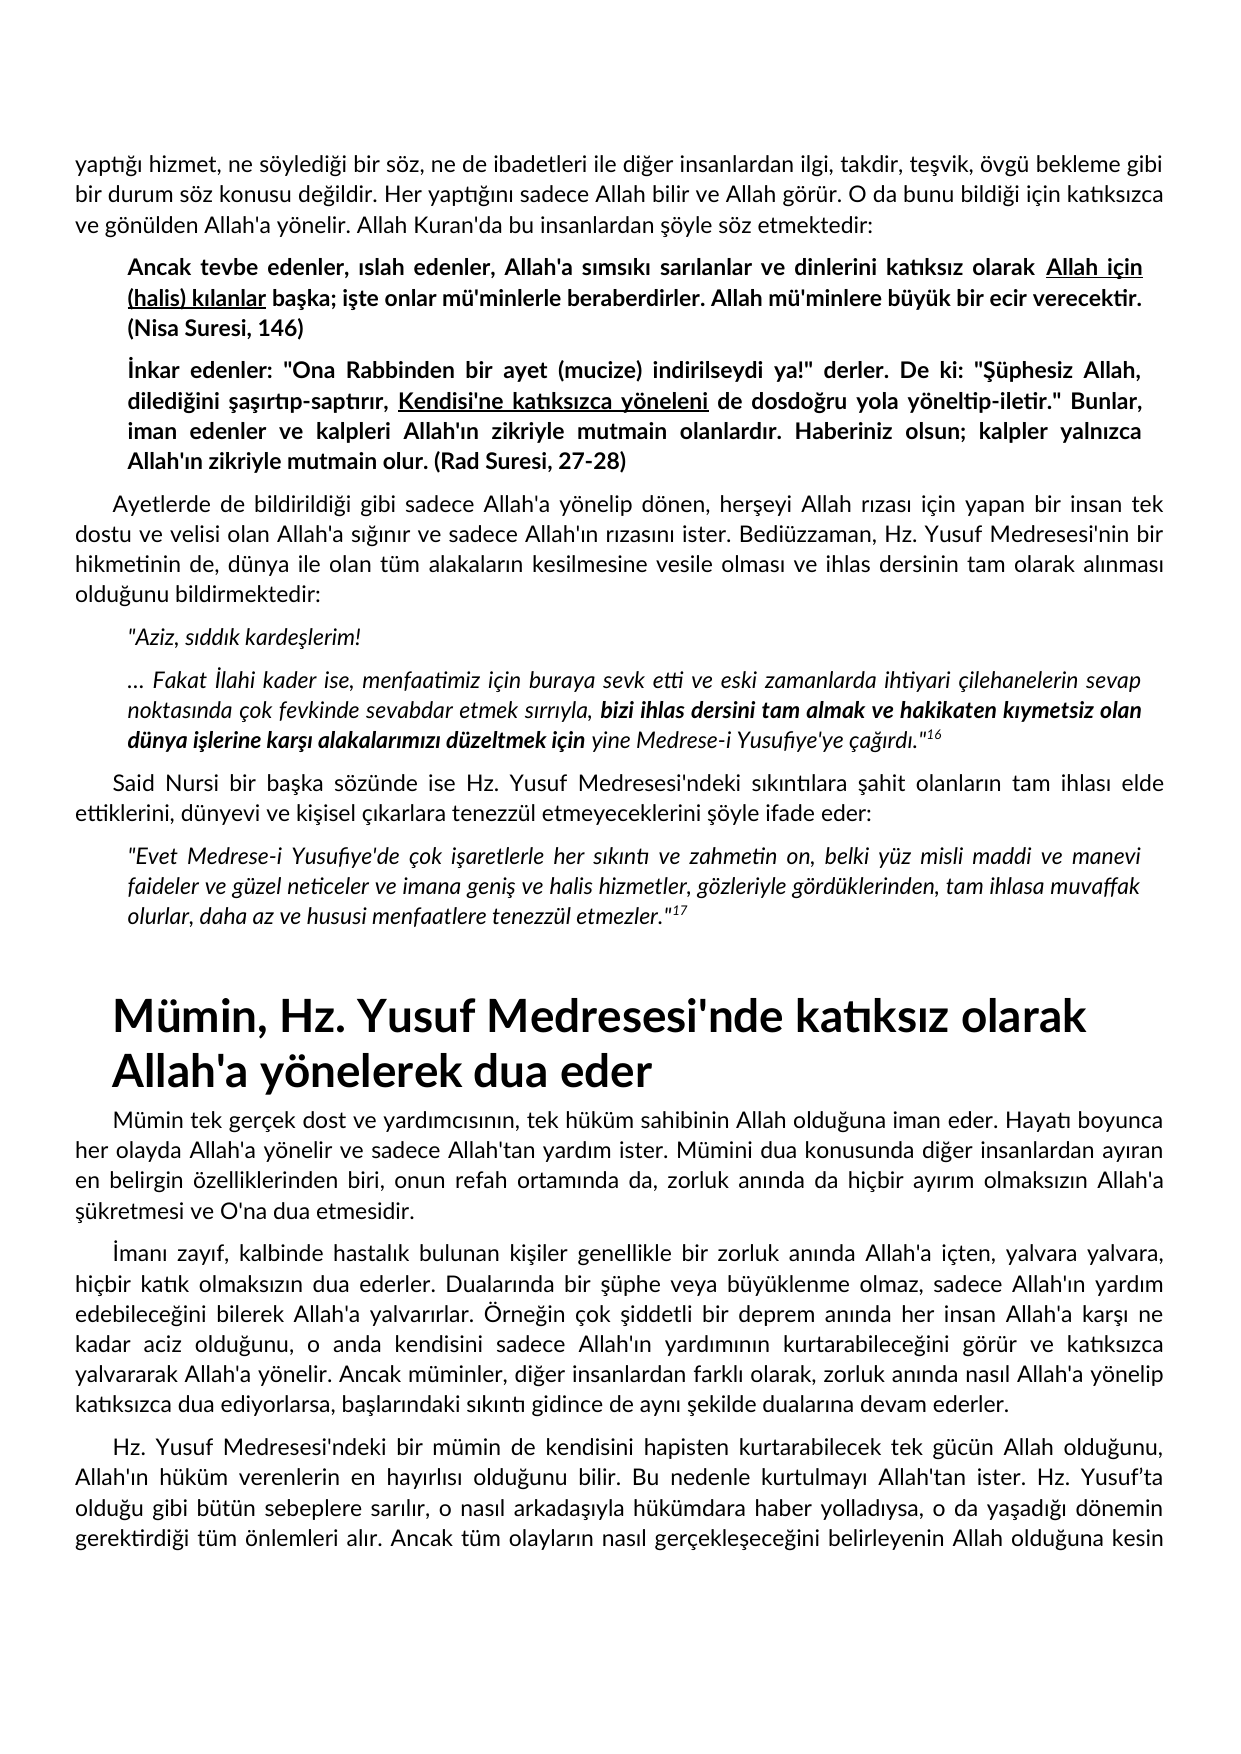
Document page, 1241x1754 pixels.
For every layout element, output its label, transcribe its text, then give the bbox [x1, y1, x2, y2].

text İmanı zayıf, kalbinde hastalık bulunan kişiler genellikle bir zorluk anında Allah'a içten, yalvara yalvara, hiçbir katık olmaksızın dua ederler. Dualarında bir şüphe veya büyüklenme olmaz, sadece Allah'ın yardım edebileceğini bilerek Allah'a yalvarırlar. Örneğin çok şiddetli bir deprem anında her insan Allah'a karşı ne kadar aciz olduğunu, o anda kendisini sadece Allah'ın yardımının kurtarabileceğini görür ve katıksızca yalvararak Allah'a yönelir. Ancak müminler, diğer insanlardan farklı olarak, zorluk anında nasıl Allah'a yönelip katıksızca dua ediyorlarsa, başlarındaki sıkıntı gidince de aynı şekilde dualarına devam ederler. [75, 1239, 1165, 1418]
text İnkar edenler: "Ona Rabbinden bir ayet (mucize) indirilseydi ya!" derler. De ki: "Şüphesiz Allah, dilediğini şaşırtıp-saptırır, Kendisi'ne katıksızca yöneleni de dosdoğru yola yöneltip-iletir." Bunlar, iman edenler ve kalpleri Allah'ın zikriyle mutmain olanlardır. Haberiniz olsun; kalpler yalnızca Allah'ın zikriyle mutmain olur. (Rad Suresi, 27-28) [127, 356, 1143, 474]
text "Evet Medrese-i Yusufiye'de çok işaretlerle her sıkıntı ve zahmetin on, belki yüz misli maddi ve manevi faideler ve güzel neticeler ve imana geniş ve halis hizmetler, gözleriyle gördüklerinden, tam ihlasa muvaffak olurlar, daha az ve hususi menfaatlere tenezzül etmezler."17 [127, 842, 1143, 929]
text … Fakat İlahi kader ise, menfaatimiz için buraya sevk etti ve eski zamanlarda ihtiyari çilehanelerin sevap noktasında çok fevkinde sevabdar etmek sırrıyla, bizi ihlas dersini tam almak ve hakikaten kıymetsiz olan dünya işlerine karşı alakalarımızı düzeltmek için yine Medrese-i Yusufiye'ye çağırdı."16 [127, 666, 1143, 753]
text Ayetlerde de bildirildiği gibi sadece Allah'a yönelip dönen, herşeyi Allah rızası için yapan bir insan tek dostu ve velisi olan Allah'a sığınır ve sadece Allah'ın rızasını ister. Bediüzzaman, Hz. Yusuf Medresesi'nin bir hikmetinin de, dünya ile olan tüm alakaların kesilmesine vesile olması ve ihlas dersinin tam olarak alınması olduğunu bildirmektedir: [75, 489, 1165, 608]
text yaptığı hizmet, ne söylediği bir söz, ne de ibadetleri ile diğer insanlardan ilgi, takdir, teşvik, övgü bekleme gibi bir durum söz konusu değildir. Her yaptığını sadece Allah bilir ve Allah görür. O da bunu bildiği için katıksızca ve gönülden Allah'a yönelir. Allah Kuran'da bu insanlardan şöyle söz etmektedir: [75, 150, 1165, 238]
text Said Nursi bir başka sözünde ise Hz. Yusuf Medresesi'ndeki sıkıntılara şahit olanların tam ihlası elde ettiklerini, dünyevi ve kişisel çıkarlara tenezzül etmeyeceklerini şöyle ifade eder: [75, 769, 1165, 826]
text Hz. Yusuf Medresesi'ndeki bir mümin de kendisini hapisten kurtarabilecek tek gücün Allah olduğunu, Allah'ın hüküm verenlerin en hayırlısı olduğunu bilir. Bu nedenle kurtulmayı Allah'tan ister. Hz. Yusuf’ta olduğu gibi bütün sebeplere sarılır, o nasıl arkadaşıyla hükümdara haber yolladıysa, o da yaşadığı dönemin gerektirdiği tüm önlemleri alır. Ancak tüm olayların nasıl gerçekleşeceğini belirleyenin Allah olduğuna kesin [75, 1433, 1165, 1551]
text Mümin tek gerçek dost ve yardımcısının, tek hüküm sahibinin Allah olduğuna iman eder. Hayatı boyunca her olayda Allah'a yönelir ve sadece Allah'tan yardım ister. Mümini dua konusunda diğer insanlardan ayıran en belirgin özelliklerinden biri, onun refah ortamında da, zorluk anında da hiçbir ayırım olmaksızın Allah'a şükretmesi ve O'na dua etmesidir. [75, 1106, 1165, 1224]
text Ancak tevbe edenler, ıslah edenler, Allah'a sımsıkı sarılanlar ve dinlerini katıksız olarak Allah için (halis) kılanlar başka; işte onlar mü'minlerle beraberdirler. Allah mü'minlere büyük bir ecir verecektir. (Nisa Suresi, 146) [127, 253, 1143, 341]
text "Aziz, sıddık kardeşlerim! [127, 623, 1143, 650]
subtitle Mümin, Hz. Yusuf Medresesi'nde katıksız olarak Allah'a yönelerek dua eder [112, 987, 1165, 1097]
